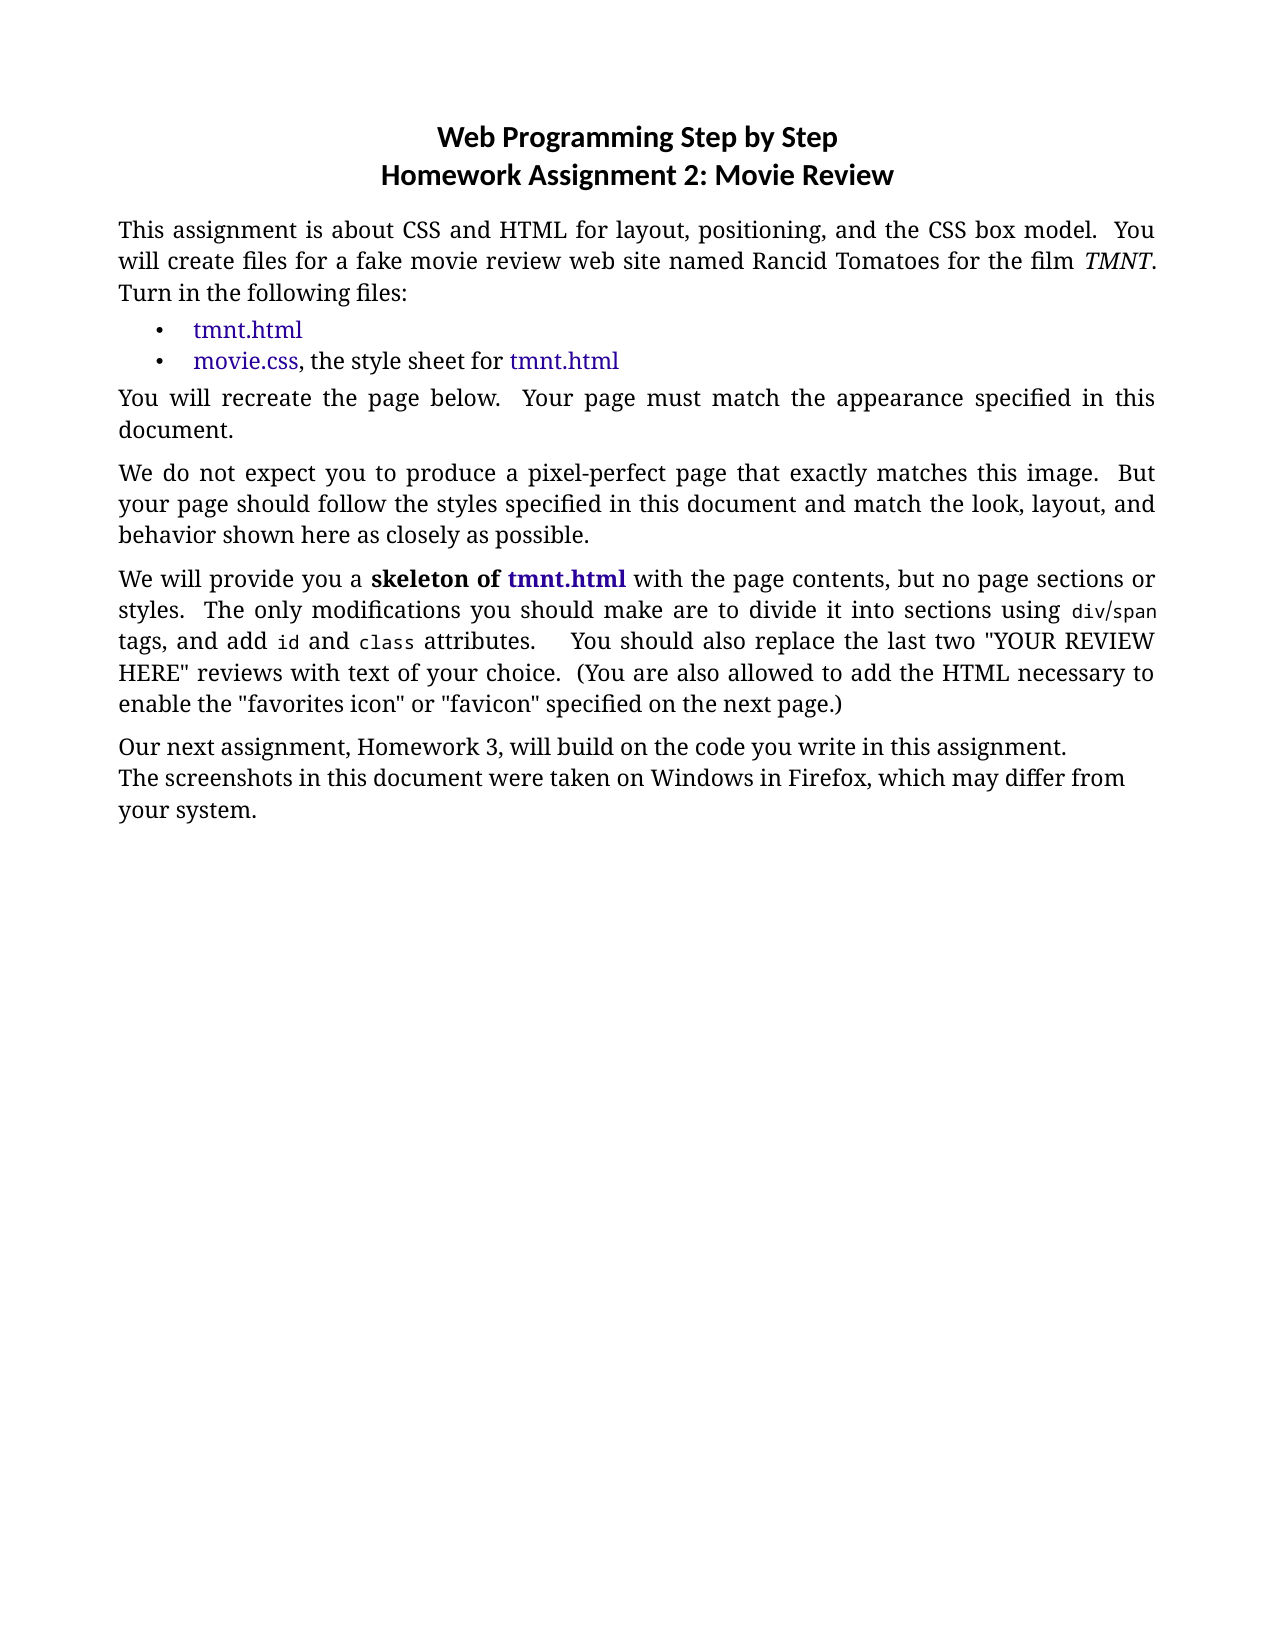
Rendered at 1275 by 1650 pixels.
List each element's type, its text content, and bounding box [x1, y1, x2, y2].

text This assignment is about CSS and HTML for layout, positioning, and the CSS box model. You will create files for a fake movie review web site named Rancid Tomatoes for the film TMNT. Turn in the following files: [118, 214, 1157, 308]
text Our next assignment, Homework 3, will build on the code you write in this assignment. The screenshots in this document were taken on Windows in Firefox, which may differ from your system. [118, 731, 1157, 825]
subtitle Web Programming Step by Step Homework Assignment 2: Movie Review [118, 118, 1157, 193]
list movie.css, the style sheet for tmnt.html [156, 345, 1157, 376]
text We do not expect you to produce a pixel-perfect page that exactly matches this image. But your page should follow the styles specified in this document and match the look, layout, and behavior shown here as closely as possible. [118, 457, 1157, 551]
text We will provide you a skeleton of tmnt.html with the page contents, but no page sections or styles. The only modifications you should make are to divide it into sections using div/span tags, and add id and class attributes. You should also replace the last two "YOUR REVIEW HERE" reviews with text of your choice. (You are also allowed to add the HTML necessary to enable the "favorites icon" or "favicon" specified on the next page.) [118, 563, 1157, 719]
list tmnt.html [156, 314, 1157, 345]
text You will recreate the page below. Your page must match the appearance specified in this document. [118, 382, 1157, 445]
